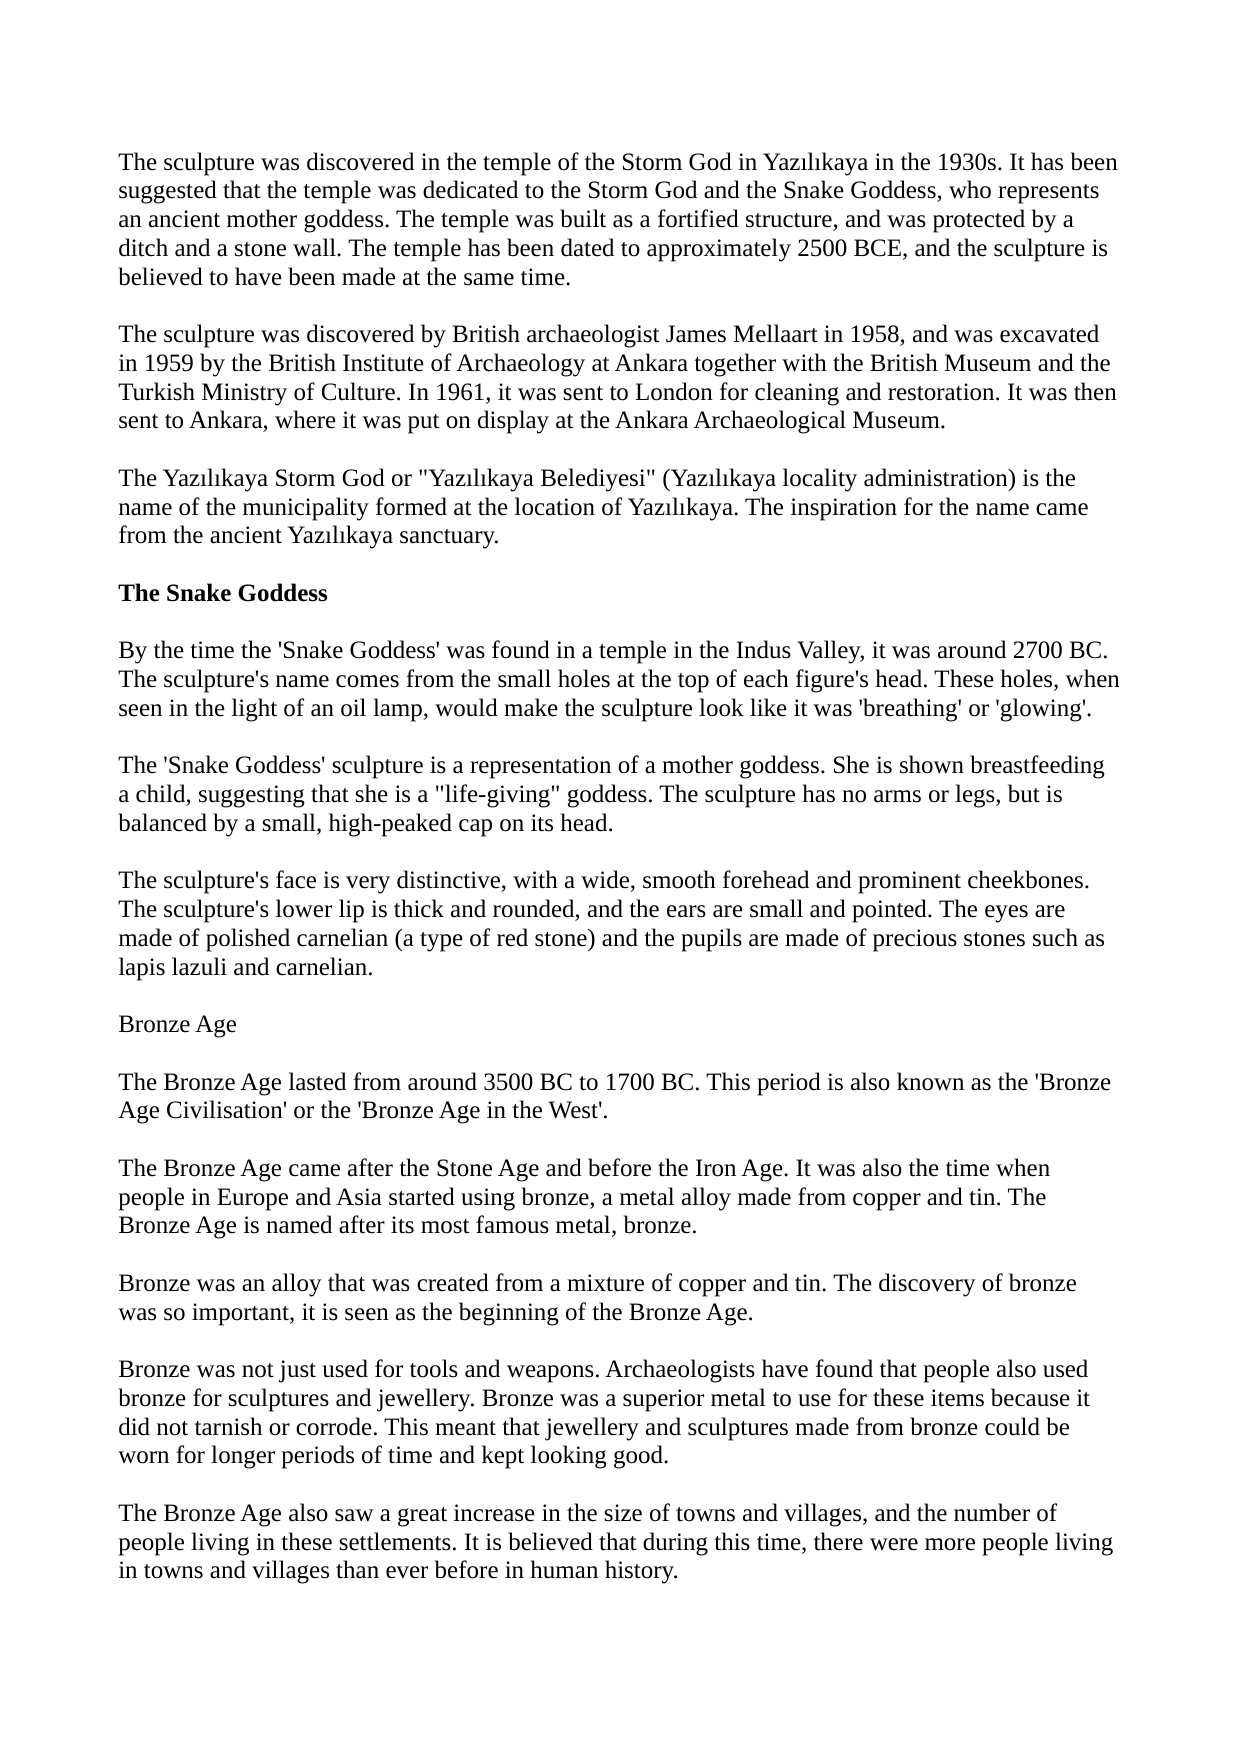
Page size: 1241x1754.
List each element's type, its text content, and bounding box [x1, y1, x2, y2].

text Bronze Age [118, 1009, 1122, 1038]
text The Yazılıkaya Storm God or "Yazılıkaya Belediyesi" (Yazılıkaya locality administration) is the name of the municipality formed at the location of Yazılıkaya. The inspiration for the name came from the ancient Yazılıkaya sanctuary. [118, 463, 1122, 549]
text The Bronze Age also saw a great increase in the size of towns and villages, and the number of people living in these settlements. It is believed that during this time, there were more people living in towns and villages than ever before in human history. [118, 1498, 1122, 1584]
text The sculpture was discovered by British archaeologist James Mellaart in 1958, and was excavated in 1959 by the British Institute of Archaeology at Ankara together with the British Museum and the Turkish Ministry of Culture. In 1961, it was sent to London for cleaning and restoration. It was then sent to Ankara, where it was put on display at the Ankara Archaeological Museum. [118, 319, 1122, 434]
text The sculpture's face is very distinctive, with a wide, smooth forehead and prominent cheekbones. The sculpture's lower lip is thick and rounded, and the ears are small and pointed. The eyes are made of polished carnelian (a type of red stone) and the pupils are made of precious stones such as lapis lazuli and carnelian. [118, 866, 1122, 981]
text The sculpture was discovered in the temple of the Storm God in Yazılıkaya in the 1930s. It has been suggested that the temple was dedicated to the Storm God and the Snake Goddess, who represents an ancient mother goddess. The temple was built as a fortified structure, and was protected by a ditch and a stone wall. The temple has been dated to approximately 2500 BCE, and the sculpture is believed to have been made at the same time. [118, 147, 1122, 291]
text The Snake Goddess [118, 578, 1122, 607]
text Bronze was an alloy that was created from a mixture of copper and tin. The discovery of bronze was so important, it is seen as the beginning of the Bronze Age. [118, 1268, 1122, 1326]
text The Bronze Age came after the Stone Age and before the Iron Age. It was also the time when people in Europe and Asia started using bronze, a metal alloy made from copper and tin. The Bronze Age is named after its most famous metal, bronze. [118, 1153, 1122, 1239]
text The 'Snake Goddess' sculpture is a representation of a mother goddess. She is shown breastfeeding a child, suggesting that she is a "life-giving" goddess. The sculpture has no arms or legs, but is balanced by a small, high-peaked cap on its head. [118, 751, 1122, 837]
text Bronze was not just used for tools and weapons. Archaeologists have found that people also used bronze for sculptures and jewellery. Bronze was a superior metal to use for these items because it did not tarnish or corrode. This meant that jewellery and sculptures made from bronze could be worn for longer periods of time and kept looking good. [118, 1354, 1122, 1469]
text The Bronze Age lasted from around 3500 BC to 1700 BC. This period is also known as the 'Bronze Age Civilisation' or the 'Bronze Age in the West'. [118, 1067, 1122, 1124]
text By the time the 'Snake Goddess' was found in a temple in the Indus Valley, it was around 2700 BC. The sculpture's name comes from the small holes at the top of each figure's head. These holes, when seen in the light of an oil lamp, would make the sculpture look like it was 'breathing' or 'glowing'. [118, 636, 1122, 722]
